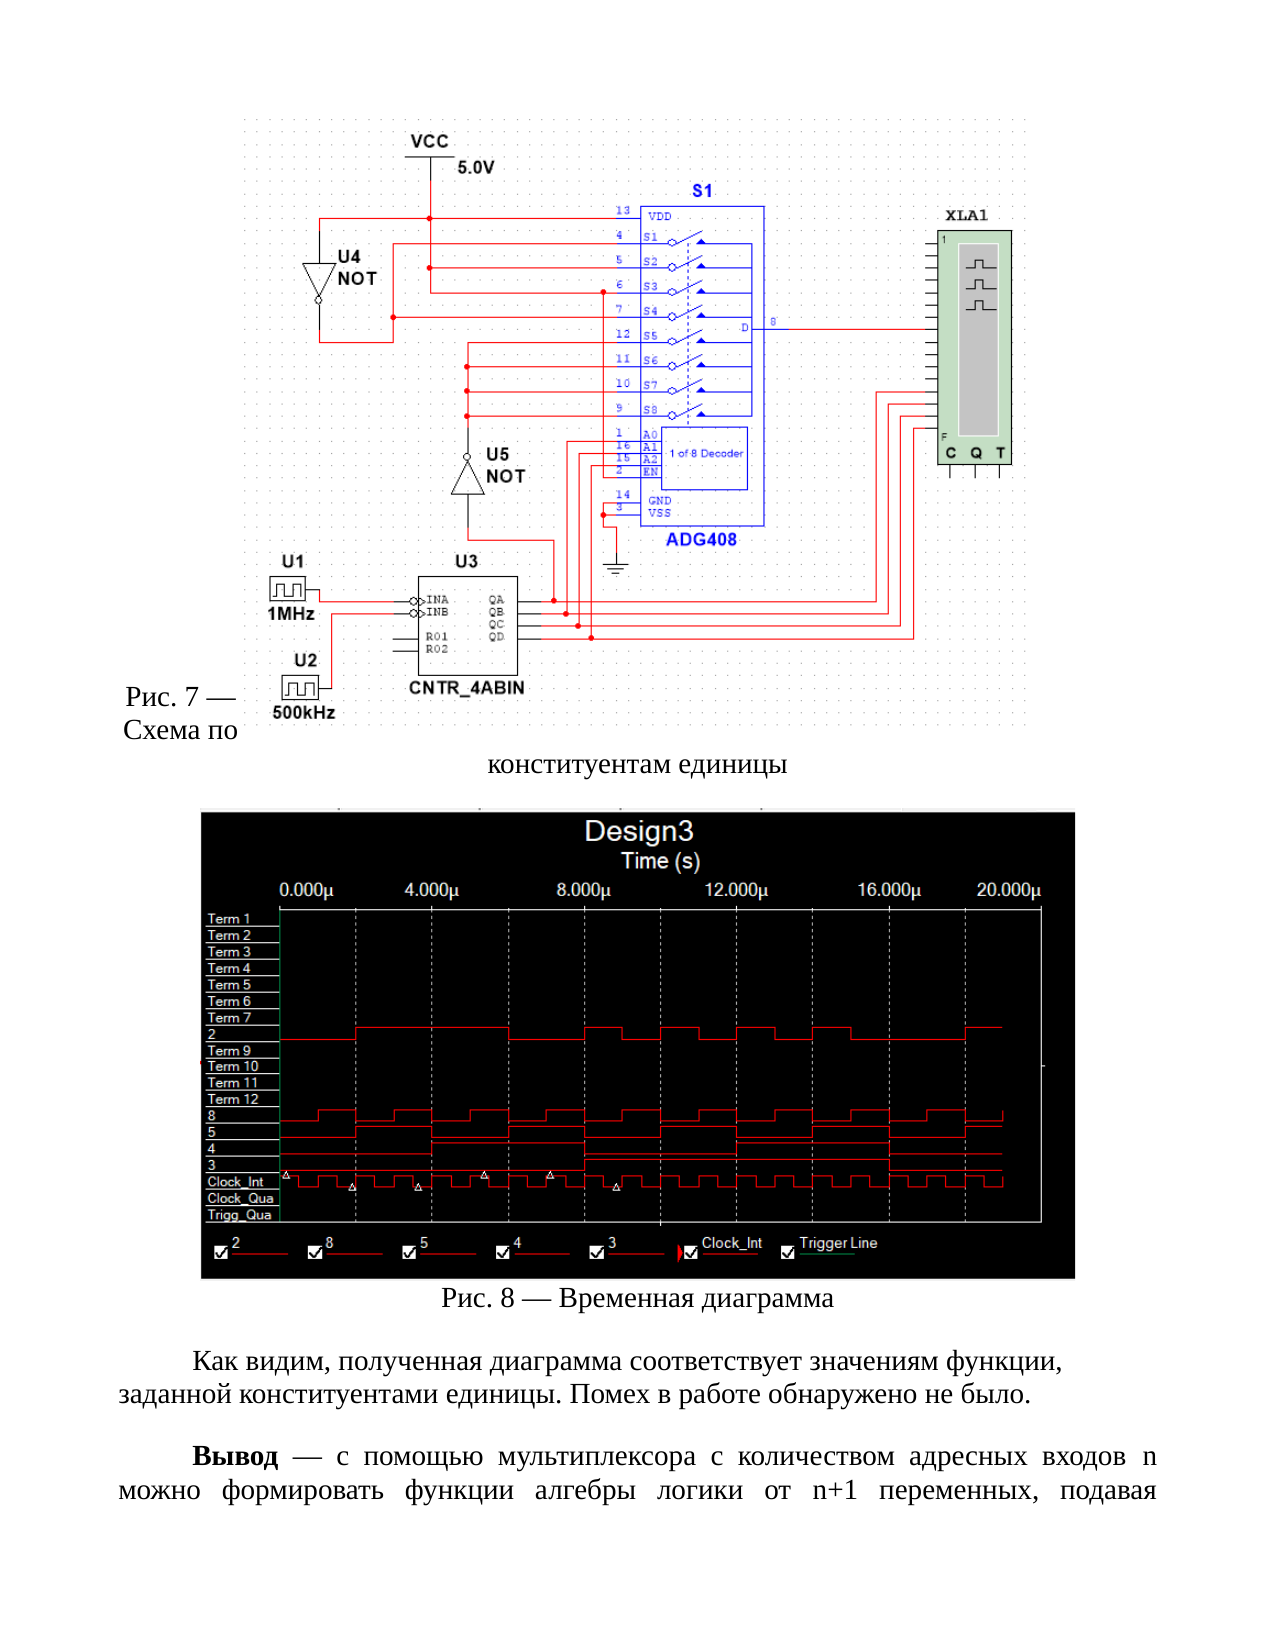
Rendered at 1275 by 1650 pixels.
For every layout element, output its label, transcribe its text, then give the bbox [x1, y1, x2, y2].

picture [242, 118, 1033, 732]
text Вывод — с помощью мультиплексора с количеством адресных входов n можно формировать функции алгебры логики от n+1 переменных, подавая [118, 1438, 1157, 1506]
text Рис. 8 — Временная диаграмма [118, 808, 1157, 1314]
text Рис. 7 — Схема по конституентам единицы [118, 679, 1157, 779]
text Как видим, полученная диаграмма соответствует значениям функции, заданной конституентами единицы. Помех в работе обнаружено не было. [118, 1343, 1157, 1410]
picture [200, 808, 1075, 1281]
